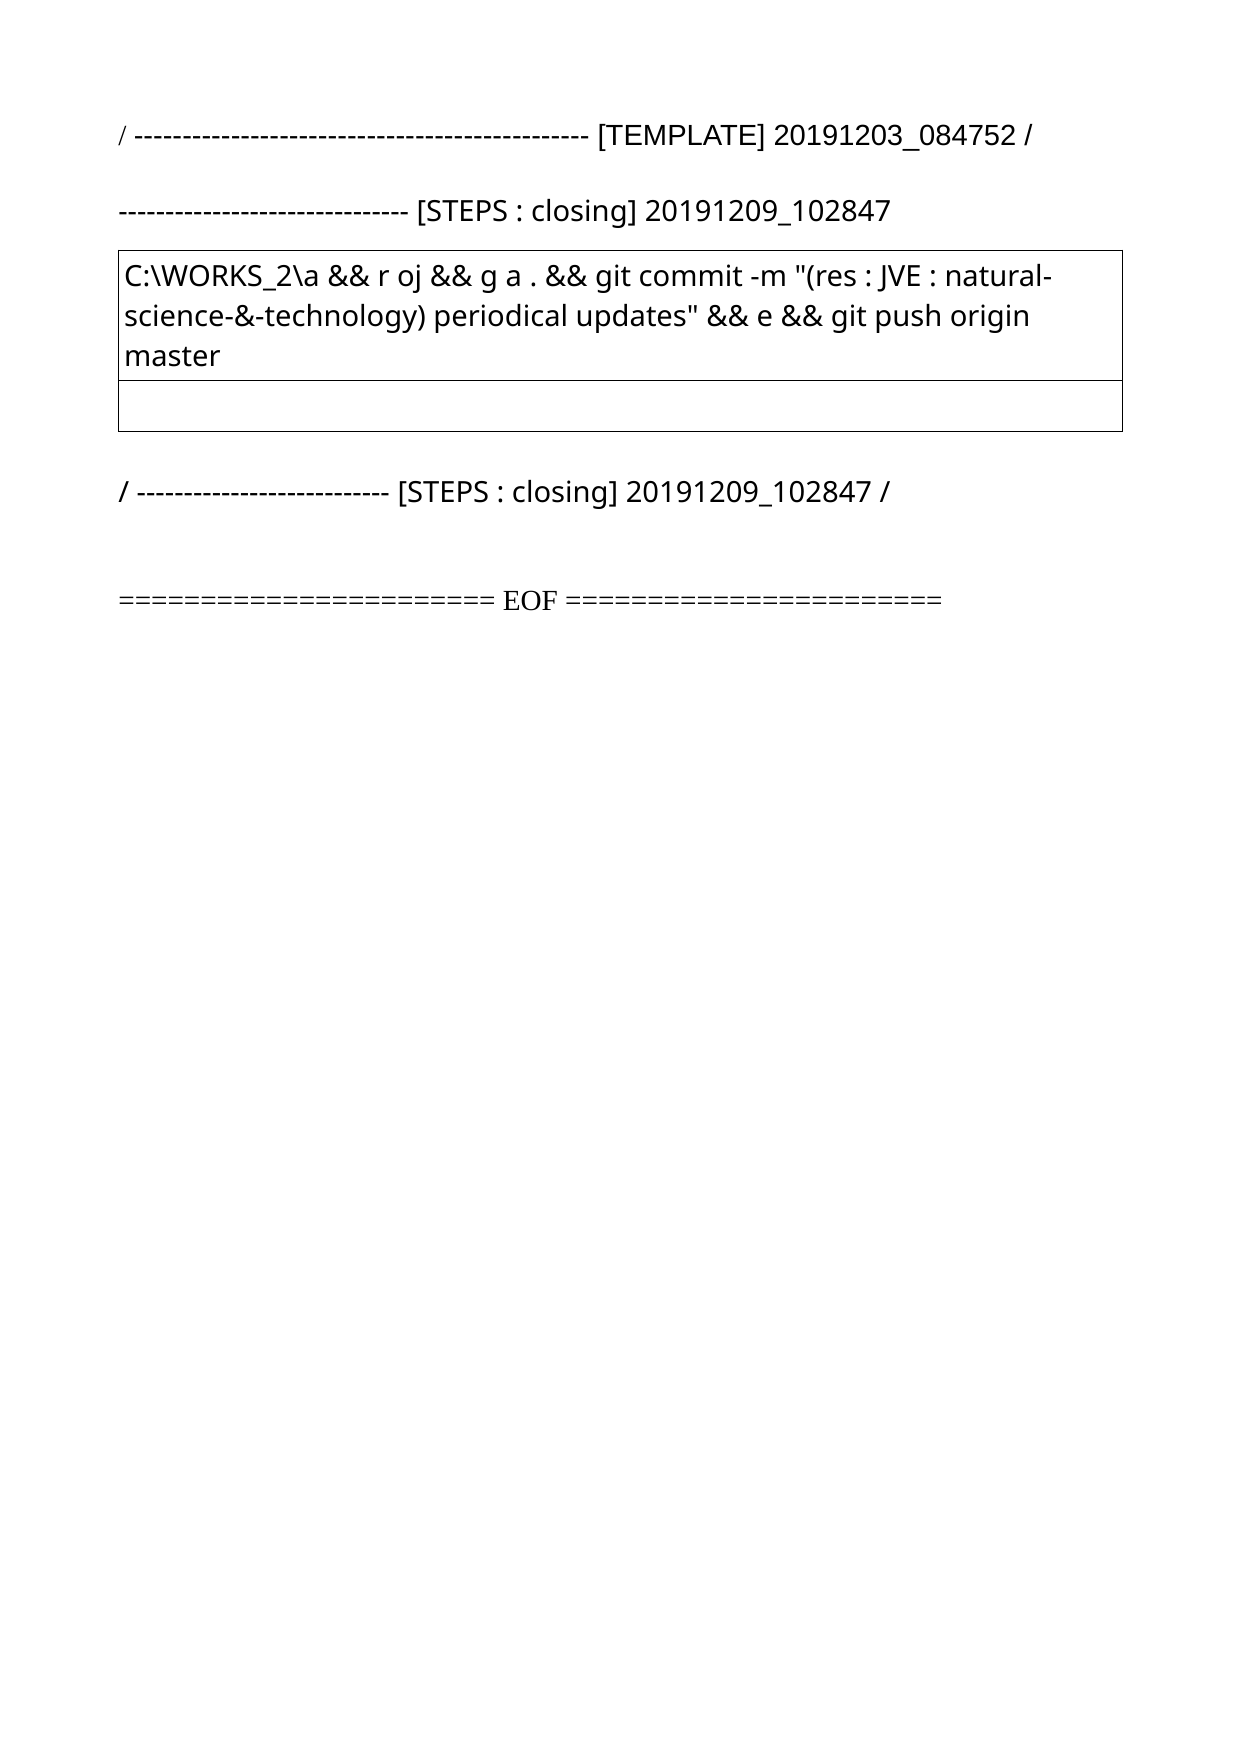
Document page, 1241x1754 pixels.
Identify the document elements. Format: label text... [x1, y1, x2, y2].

text ======================= EOF ======================= [118, 583, 1122, 616]
text / --------------------------- [STEPS : closing] 20191209_102847 / [118, 471, 1122, 511]
table_cell [119, 381, 1122, 431]
text / ----------------------------------------------- [TEMPLATE] 20191203_084752 / [118, 118, 1122, 152]
table_header C:\WORKS_2\a && r oj && g a . && git commit -m "(res : JVE : natural-science-&-technology) periodical updates" && e && git push origin master [119, 251, 1122, 380]
text ------------------------------- [STEPS : closing] 20191209_102847 [118, 190, 1122, 230]
